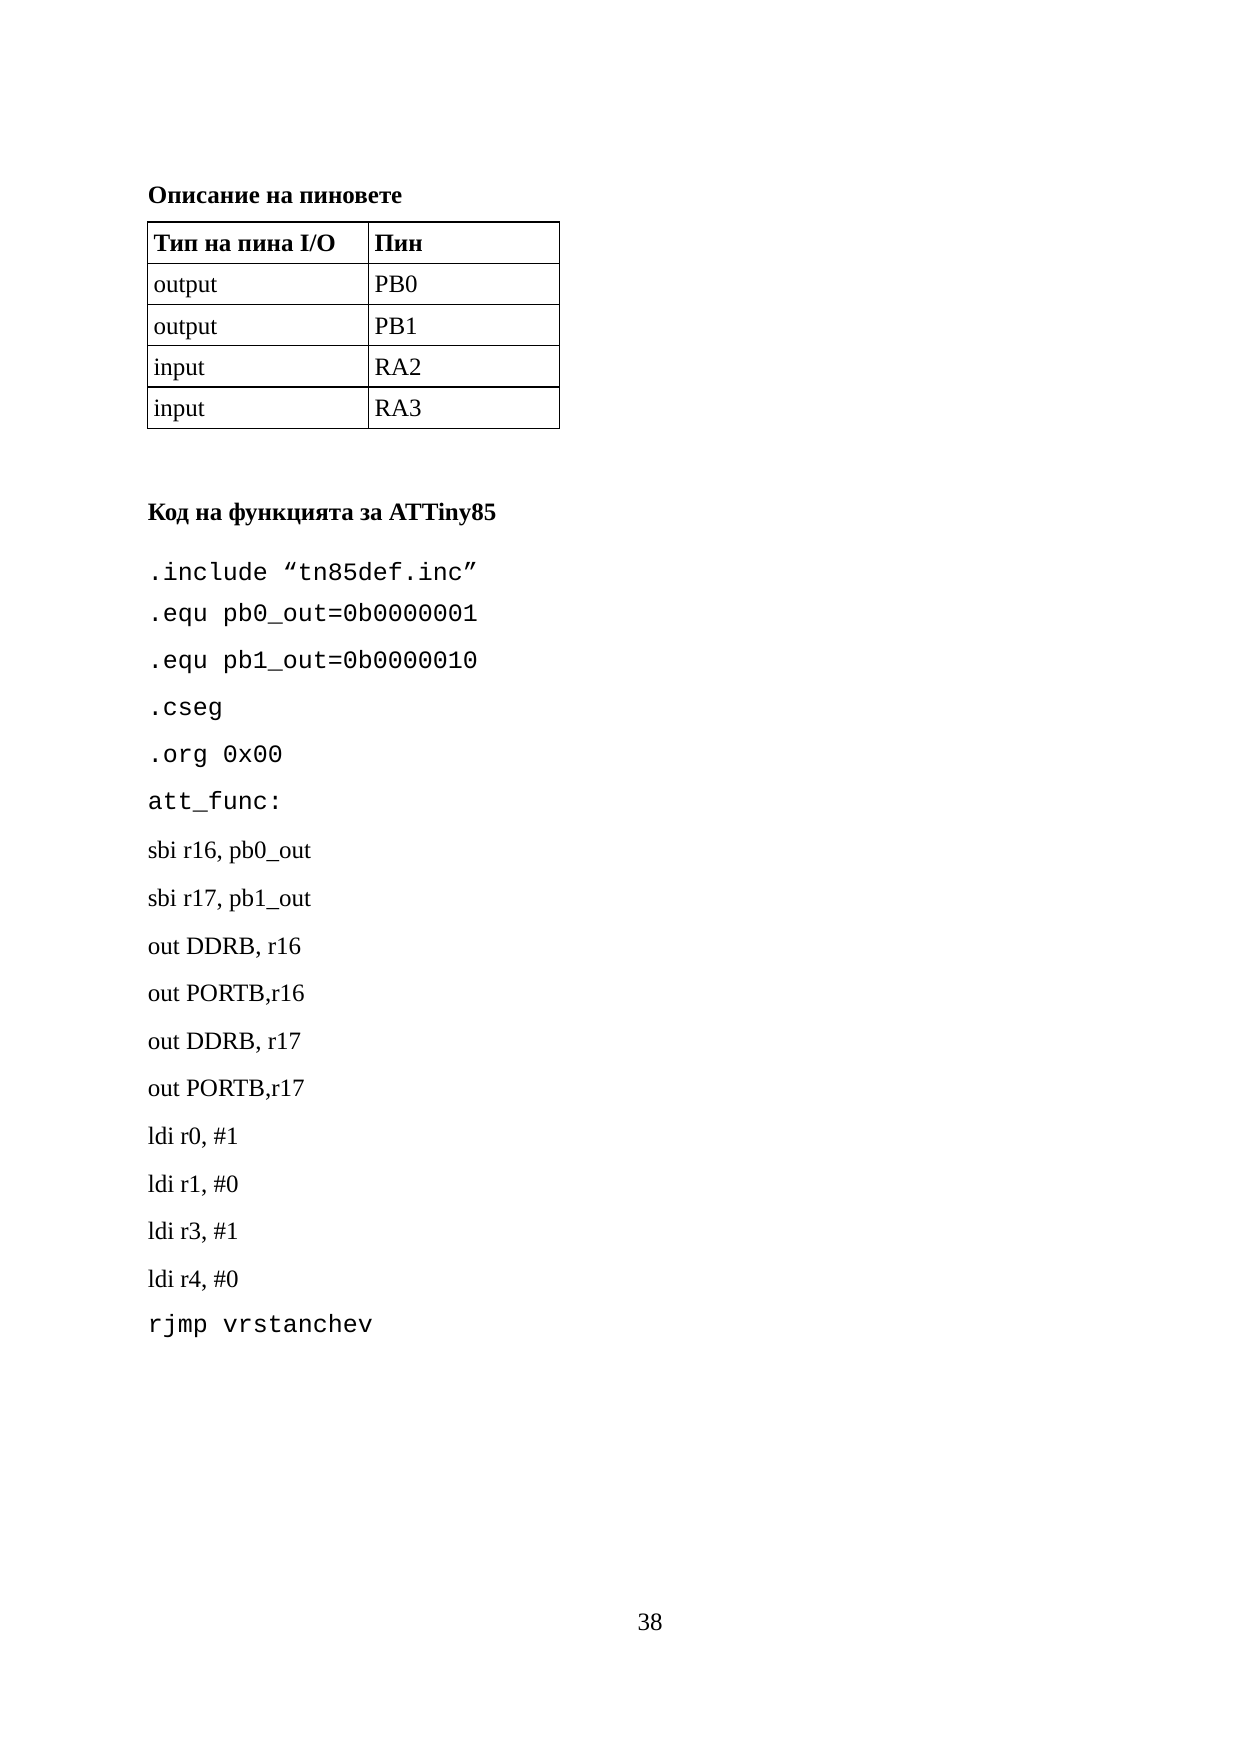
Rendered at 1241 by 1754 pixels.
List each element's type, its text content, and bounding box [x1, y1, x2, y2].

text sbi r17, pb1_out [148, 883, 1152, 912]
text ldi r1, #0 [148, 1169, 1152, 1197]
text ldi r3, #1 [148, 1216, 1152, 1245]
table_cell RA2 [369, 346, 559, 386]
subtitle Код на функцията за ATTiny85 [148, 497, 1152, 526]
table_header Пин [369, 223, 559, 263]
text out PORTB,r16 [148, 978, 1152, 1007]
text .equ pb1_out=0b0000010 [148, 647, 1152, 676]
text out DDRB, r16 [148, 931, 1152, 959]
text sbi r16, pb0_out [148, 836, 1152, 864]
table_header Тип на пина I/O [148, 223, 368, 263]
text ldi r4, #0 [148, 1264, 1152, 1293]
table_cell output [148, 305, 368, 345]
table_cell input [148, 388, 368, 428]
text .org 0x00 [148, 741, 1152, 770]
text rjmp vrstanchev [148, 1312, 1152, 1340]
table_cell RA3 [369, 388, 559, 428]
text .cseg [148, 694, 1152, 723]
table_cell PB0 [369, 264, 559, 304]
text att_func: [148, 788, 1152, 817]
text out DDRB, r17 [148, 1026, 1152, 1055]
text .equ pb0_out=0b0000001 [148, 600, 1152, 628]
table_cell input [148, 346, 368, 386]
text out PORTB,r17 [148, 1073, 1152, 1102]
table_cell PB1 [369, 305, 559, 345]
subtitle Описание на пиновете [148, 180, 1152, 209]
text ldi r0, #1 [148, 1121, 1152, 1150]
table_cell output [148, 264, 368, 304]
subtitle .include “tn85def.inc” [148, 559, 1152, 588]
